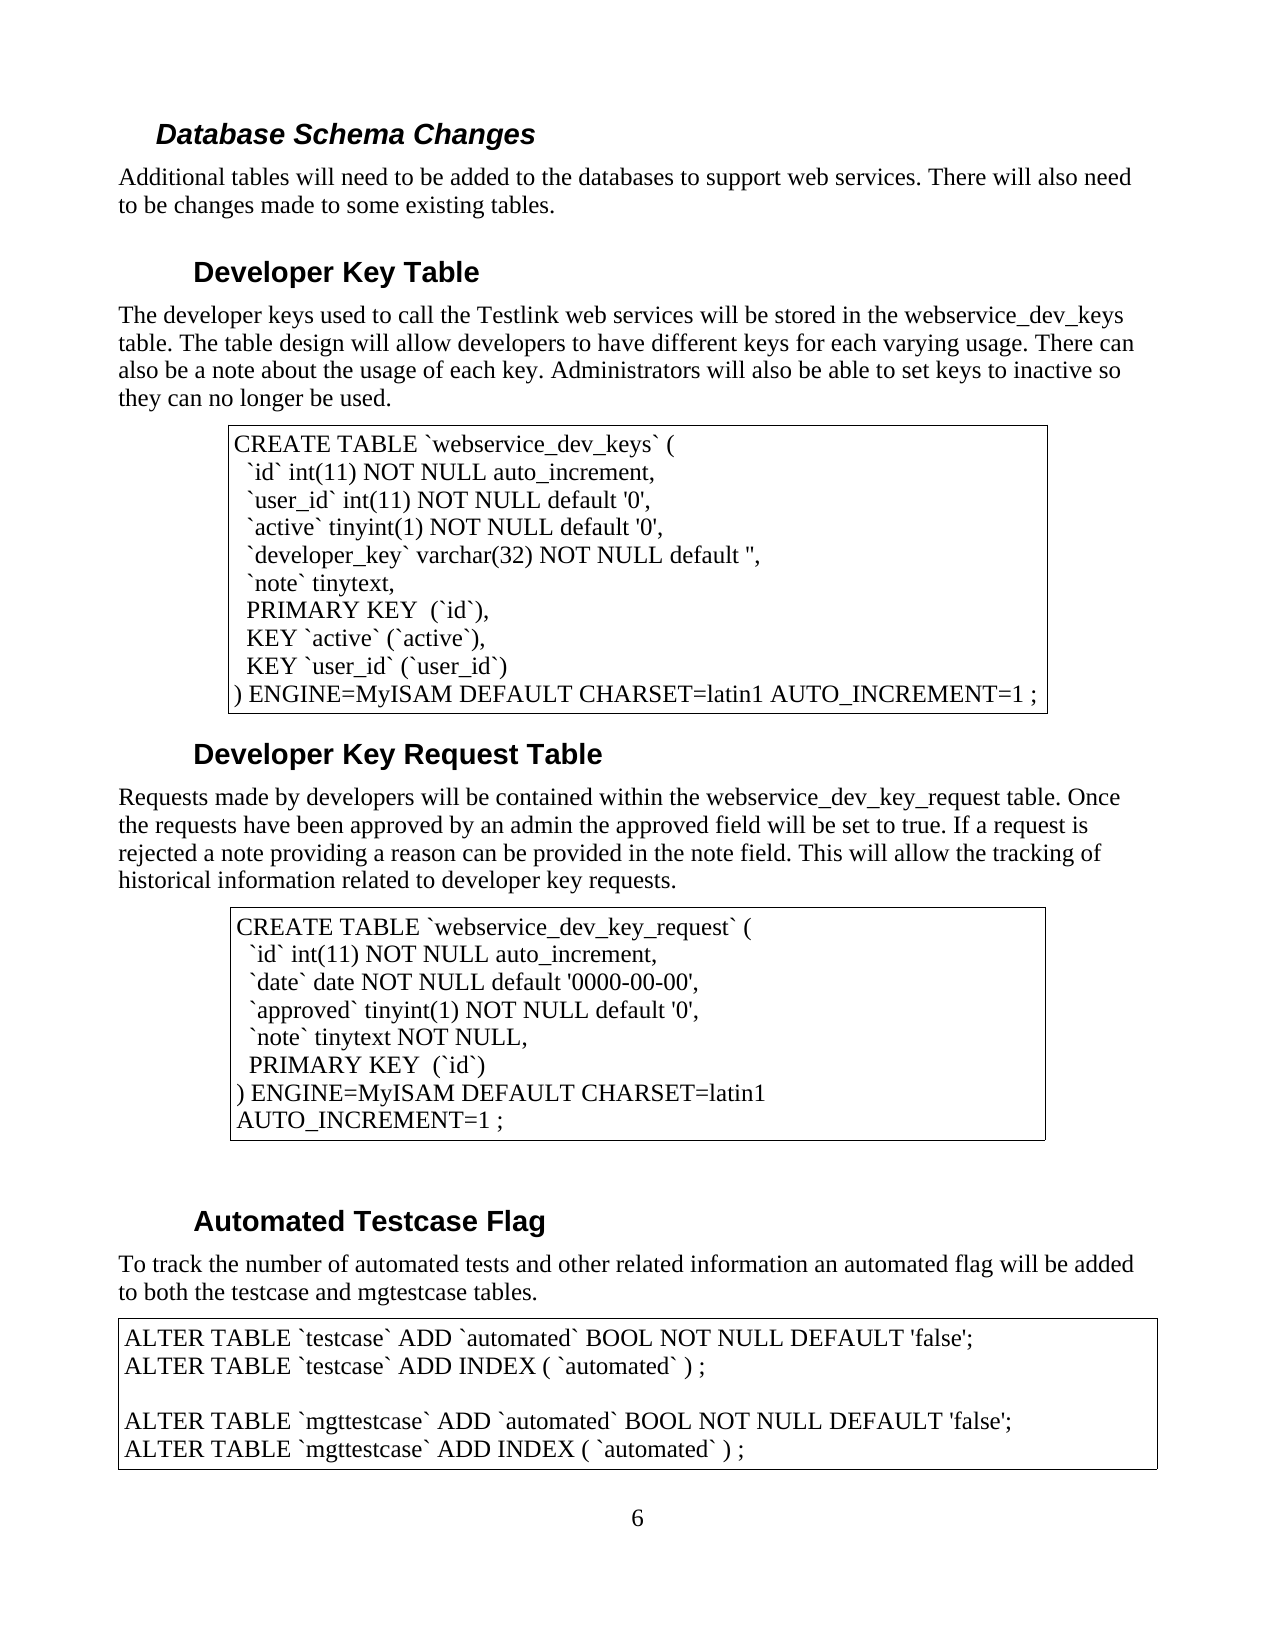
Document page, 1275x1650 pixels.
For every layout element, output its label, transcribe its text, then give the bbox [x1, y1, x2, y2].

table_header CREATE TABLE `webservice_dev_keys` ( `id` int(11) NOT NULL auto_increment, `user_id` int(11) NOT NULL default '0', `active` tinyint(1) NOT NULL default '0', `developer_key` varchar(32) NOT NULL default '', `note` tinytext, PRIMARY KEY (`id`), KEY `active` (`active`), KEY `user_id` (`user_id`) ) ENGINE=MyISAM DEFAULT CHARSET=latin1 AUTO_INCREMENT=1 ; [229, 426, 1047, 713]
text To track the number of automated tests and other related information an automated flag will be added to both the testcase and mgtestcase tables. [118, 1250, 1157, 1306]
subtitle Database Schema Changes [156, 118, 1157, 151]
table_header CREATE TABLE `webservice_dev_key_request` ( `id` int(11) NOT NULL auto_increment, `date` date NOT NULL default '0000-00-00', `approved` tinyint(1) NOT NULL default '0', `note` tinytext NOT NULL, PRIMARY KEY (`id`) ) ENGINE=MyISAM DEFAULT CHARSET=latin1 AUTO_INCREMENT=1 ; [231, 908, 1045, 1140]
text Requests made by developers will be contained within the webservice_dev_key_request table. Once the requests have been approved by an admin the approved field will be set to true. If a request is rejected a note providing a reason can be provided in the note field. This will allow the tracking of historical information related to developer key requests. [118, 783, 1157, 894]
subtitle Developer Key Request Table [193, 738, 1157, 771]
table_header ALTER TABLE `testcase` ADD `automated` BOOL NOT NULL DEFAULT 'false'; ALTER TABLE `testcase` ADD INDEX ( `automated` ) ; ALTER TABLE `mgttestcase` ADD `automated` BOOL NOT NULL DEFAULT 'false'; ALTER TABLE `mgttestcase` ADD INDEX ( `automated` ) ; [119, 1319, 1157, 1468]
subtitle Developer Key Table [193, 256, 1157, 289]
text Additional tables will need to be added to the databases to support web services. There will also need to be changes made to some existing tables. [118, 163, 1157, 219]
subtitle Automated Testcase Flag [193, 1205, 1157, 1238]
text The developer keys used to call the Testlink web services will be stored in the webservice_dev_keys table. The table design will allow developers to have different keys for each varying usage. There can also be a note about the usage of each key. Administrators will also be able to set keys to inactive so they can no longer be used. [118, 301, 1157, 412]
